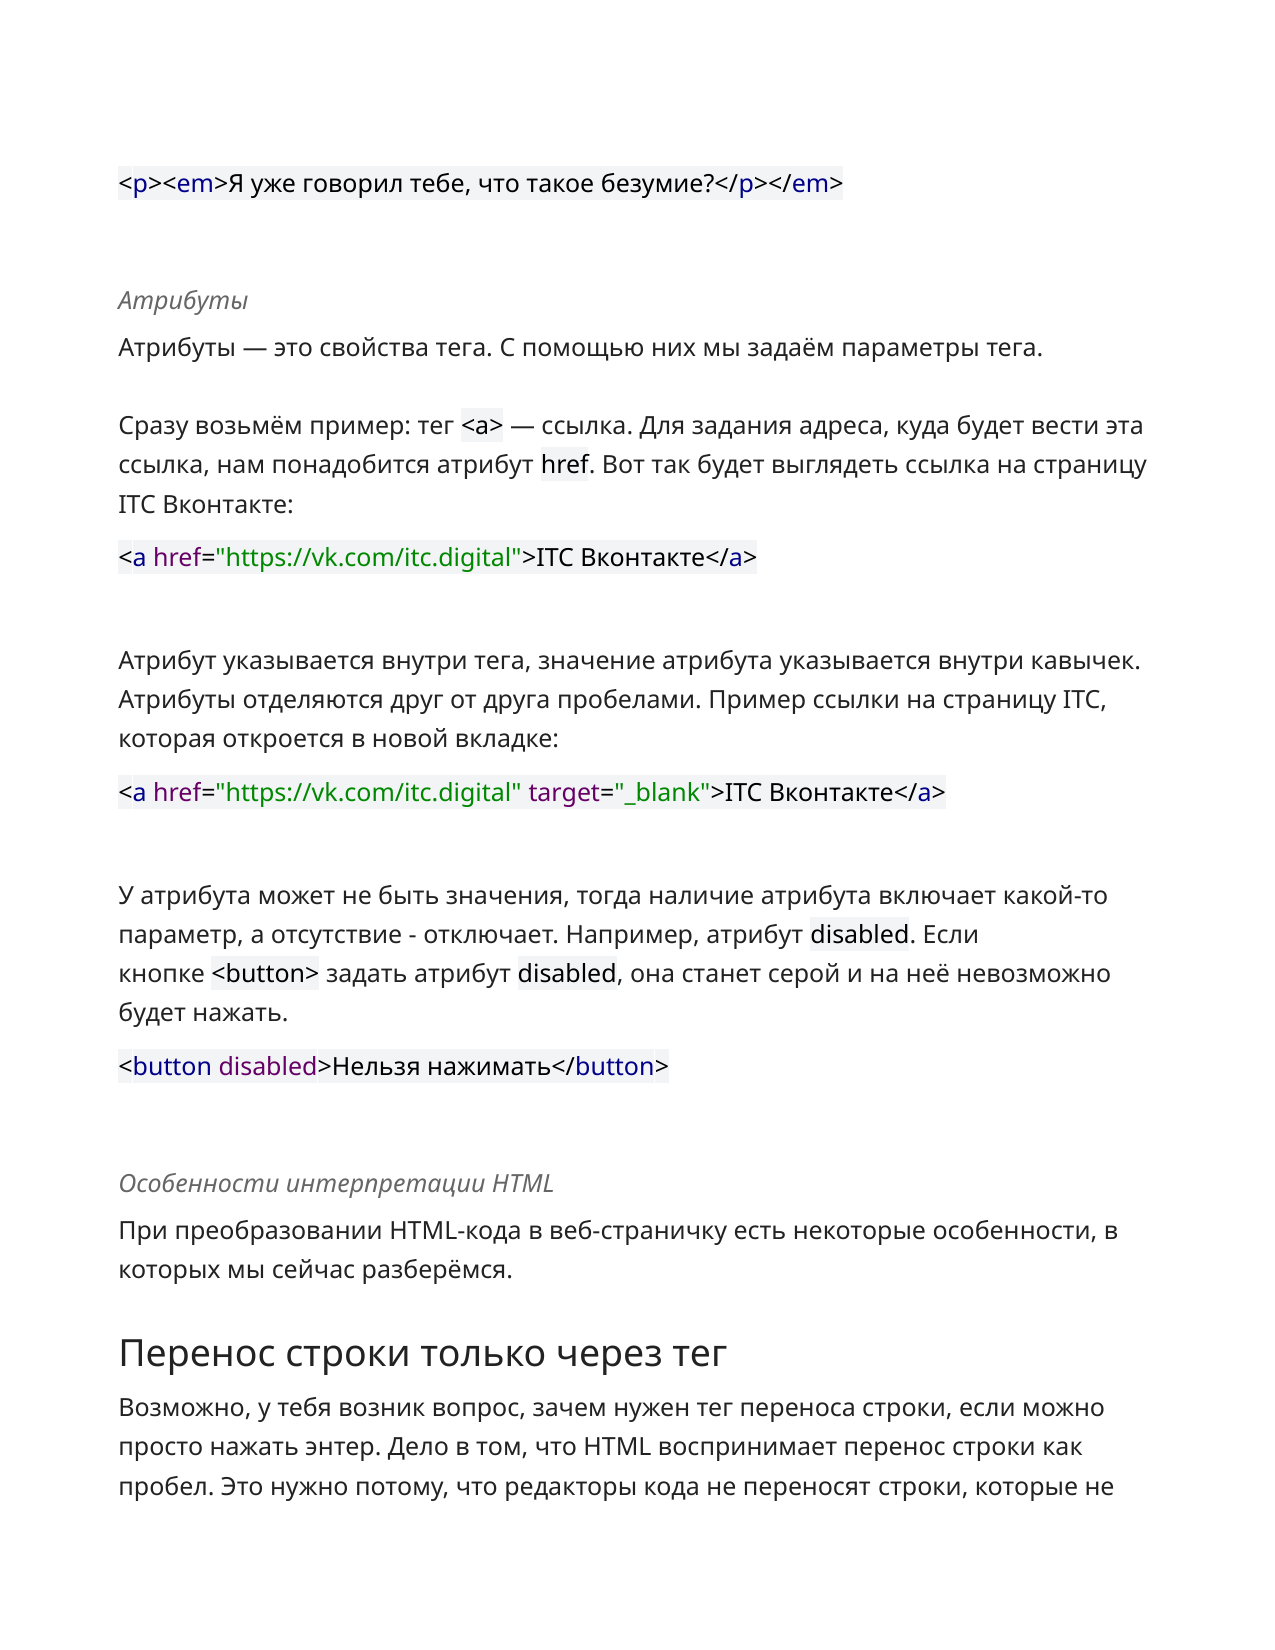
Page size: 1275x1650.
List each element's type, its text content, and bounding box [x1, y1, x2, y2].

text Атрибут указывается внутри тега, значение атрибута указывается внутри кавычек. Атрибуты отделяются друг от друга пробелами. Пример ссылки на страницу ITC, которая откроется в новой вкладке: [118, 603, 1157, 755]
text Атрибуты — это свойства тега. С помощью них мы задаём параметры тега. Сразу возьмём пример: тег <a> — ссылка. Для задания адреса, куда будет вести эта ссылка, нам понадобится атрибут href. Вот так будет выглядеть ссылка на страницу ITC Вконтакте: [118, 329, 1157, 520]
text <a href="https://vk.com/itc.digital" target="_blank">ITC Вконтакте</a> [118, 775, 1157, 809]
subtitle Атрибуты [118, 283, 1157, 317]
subtitle Особенности интерпретации HTML [118, 1166, 1157, 1200]
text Возможно, у тебя возник вопрос, зачем нужен тег переноса строки, если можно просто нажать энтер. Дело в том, что HTML воспринимает перенос строки как пробел. Это нужно потому, что редакторы кода не переносят﻿ строки, которые не [118, 1390, 1157, 1505]
text <button disabled>Нельзя нажимать</button> [118, 1049, 1157, 1083]
text При преобразовании HTML-кода в веб-страничку есть некоторые особенности, в которых мы сейчас разберёмся. [118, 1213, 1157, 1286]
text <a href="https://vk.com/itc.digital">ITC Вконтакте</a> [118, 540, 1157, 574]
subtitle Перенос строки только через тег [118, 1326, 1157, 1377]
text У атрибута может не быть значения, тогда наличие атрибута включает какой-то параметр, а отсутствие - отключает. Например, атрибут disabled. Если кнопке <button> задать атрибут disabled, она станет серой и на неё невозможно будет нажать. [118, 838, 1157, 1029]
text <p><em>Я уже говорил тебе, что такое безумие?</p></em> [118, 166, 1157, 200]
